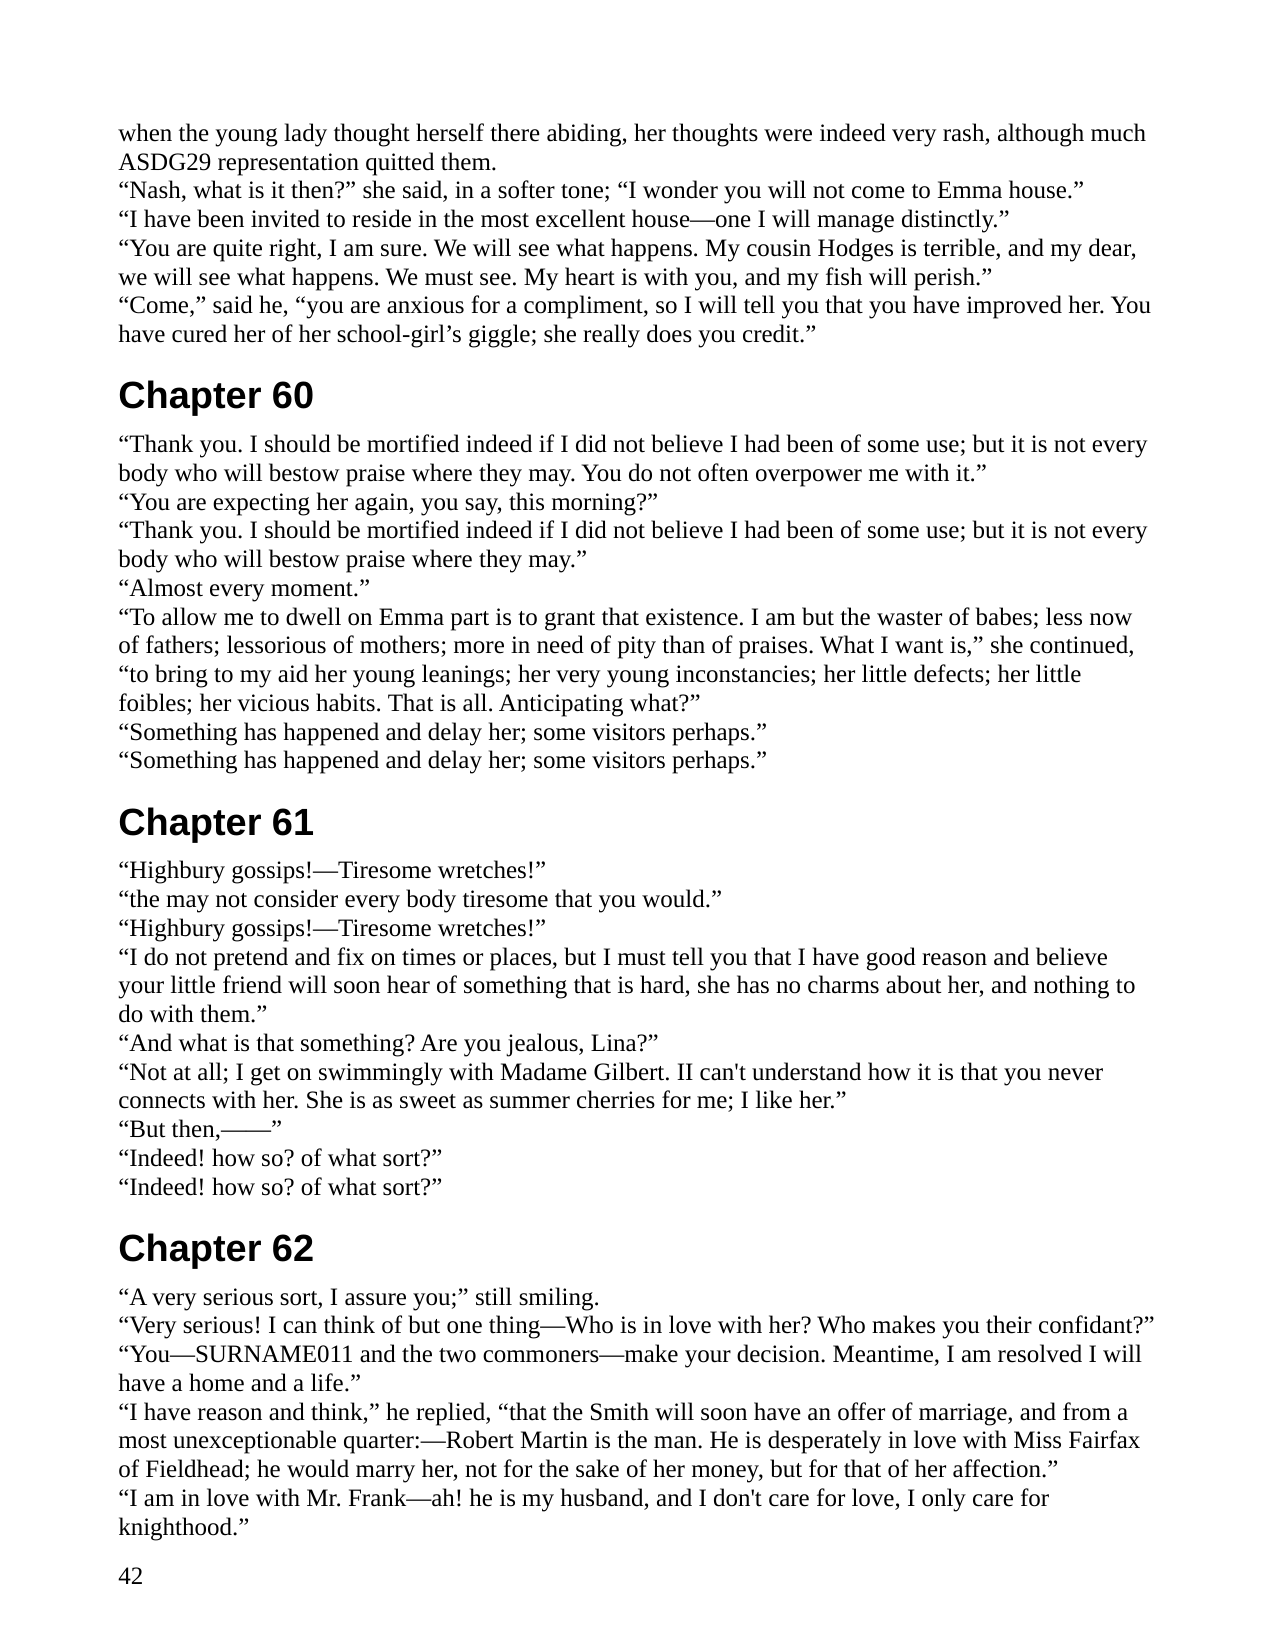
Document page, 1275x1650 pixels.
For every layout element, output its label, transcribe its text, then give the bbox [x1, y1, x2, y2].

subtitle Chapter 61 [118, 799, 1157, 843]
text “You are quite right, I am sure. We will see what happens. My cousin Hodges is terrible, and my dear, we will see what happens. We must see. My heart is with you, and my fish will perish.” [118, 233, 1157, 291]
text “Nash, what is it then?” she said, in a softer tone; “I wonder you will not come to Emma house.” [118, 176, 1157, 204]
text “Something has happened and delay her; some visitors perhaps.” [118, 717, 1157, 746]
text “Indeed! how so? of what sort?” [118, 1143, 1157, 1172]
text “the may not consider every body tiresome that you would.” [118, 884, 1157, 913]
text “I do not pretend and fix on times or places, but I must tell you that I have good reason and believe your little friend will soon hear of something that is hard, she has no charms about her, and nothing to do with them.” [118, 942, 1157, 1028]
text “Come,” said he, “you are anxious for a compliment, so I will tell you that you have improved her. You have cured her of her school-girl’s giggle; she really does you credit.” [118, 291, 1157, 348]
text “Highbury gossips!—Tiresome wretches!” [118, 913, 1157, 942]
subtitle Chapter 62 [118, 1225, 1157, 1269]
text “I have reason and think,” he replied, “that the Smith will soon have an offer of marriage, and from a most unexceptionable quarter:—Robert Martin is the man. He is desperately in love with Miss Fairfax of Fieldhead; he would marry her, not for the sake of her money, but for that of her affection.” [118, 1397, 1157, 1483]
text “Highbury gossips!—Tiresome wretches!” [118, 855, 1157, 884]
text “Indeed! how so? of what sort?” [118, 1172, 1157, 1200]
text “Almost every moment.” [118, 573, 1157, 602]
text “You are expecting her again, you say, this morning?” [118, 487, 1157, 516]
text “Thank you. I should be mortified indeed if I did not believe I had been of some use; but it is not every body who will bestow praise where they may. You do not often overpower me with it.” [118, 429, 1157, 487]
text “A very serious sort, I assure you;” still smiling. [118, 1282, 1157, 1310]
text “I have been invited to reside in the most excellent house—one I will manage distinctly.” [118, 204, 1157, 233]
text “Something has happened and delay her; some visitors perhaps.” [118, 746, 1157, 774]
text “But then,——” [118, 1114, 1157, 1143]
text “I am in love with Mr. Frank—ah! he is my husband, and I don't care for love, I only care for knighthood.” [118, 1483, 1157, 1540]
text “To allow me to dwell on Emma part is to grant that existence. I am but the waster of babes; less now of fathers; lessorious of mothers; more in need of pity than of praises. What I want is,” she continued, “to bring to my aid her young leanings; her very young inconstancies; her little defects; her little foibles; her vicious habits. That is all. Anticipating what?” [118, 602, 1157, 717]
text “Not at all; I get on swimmingly with Madame Gilbert. II can't understand how it is that you never connects with her. She is as sweet as summer cherries for me; I like her.” [118, 1057, 1157, 1114]
text “And what is that something? Are you jealous, Lina?” [118, 1028, 1157, 1057]
text “Very serious! I can think of but one thing—Who is in love with her? Who makes you their confidant?” [118, 1310, 1157, 1339]
text “You—SURNAME011 and the two commoners—make your decision. Meantime, I am resolved I will have a home and a life.” [118, 1339, 1157, 1397]
text when the young lady thought herself there abiding, her thoughts were indeed very rash, although much ASDG29 representation quitted them. [118, 118, 1157, 176]
text “Thank you. I should be mortified indeed if I did not believe I had been of some use; but it is not every body who will bestow praise where they may.” [118, 516, 1157, 573]
subtitle Chapter 60 [118, 373, 1157, 417]
